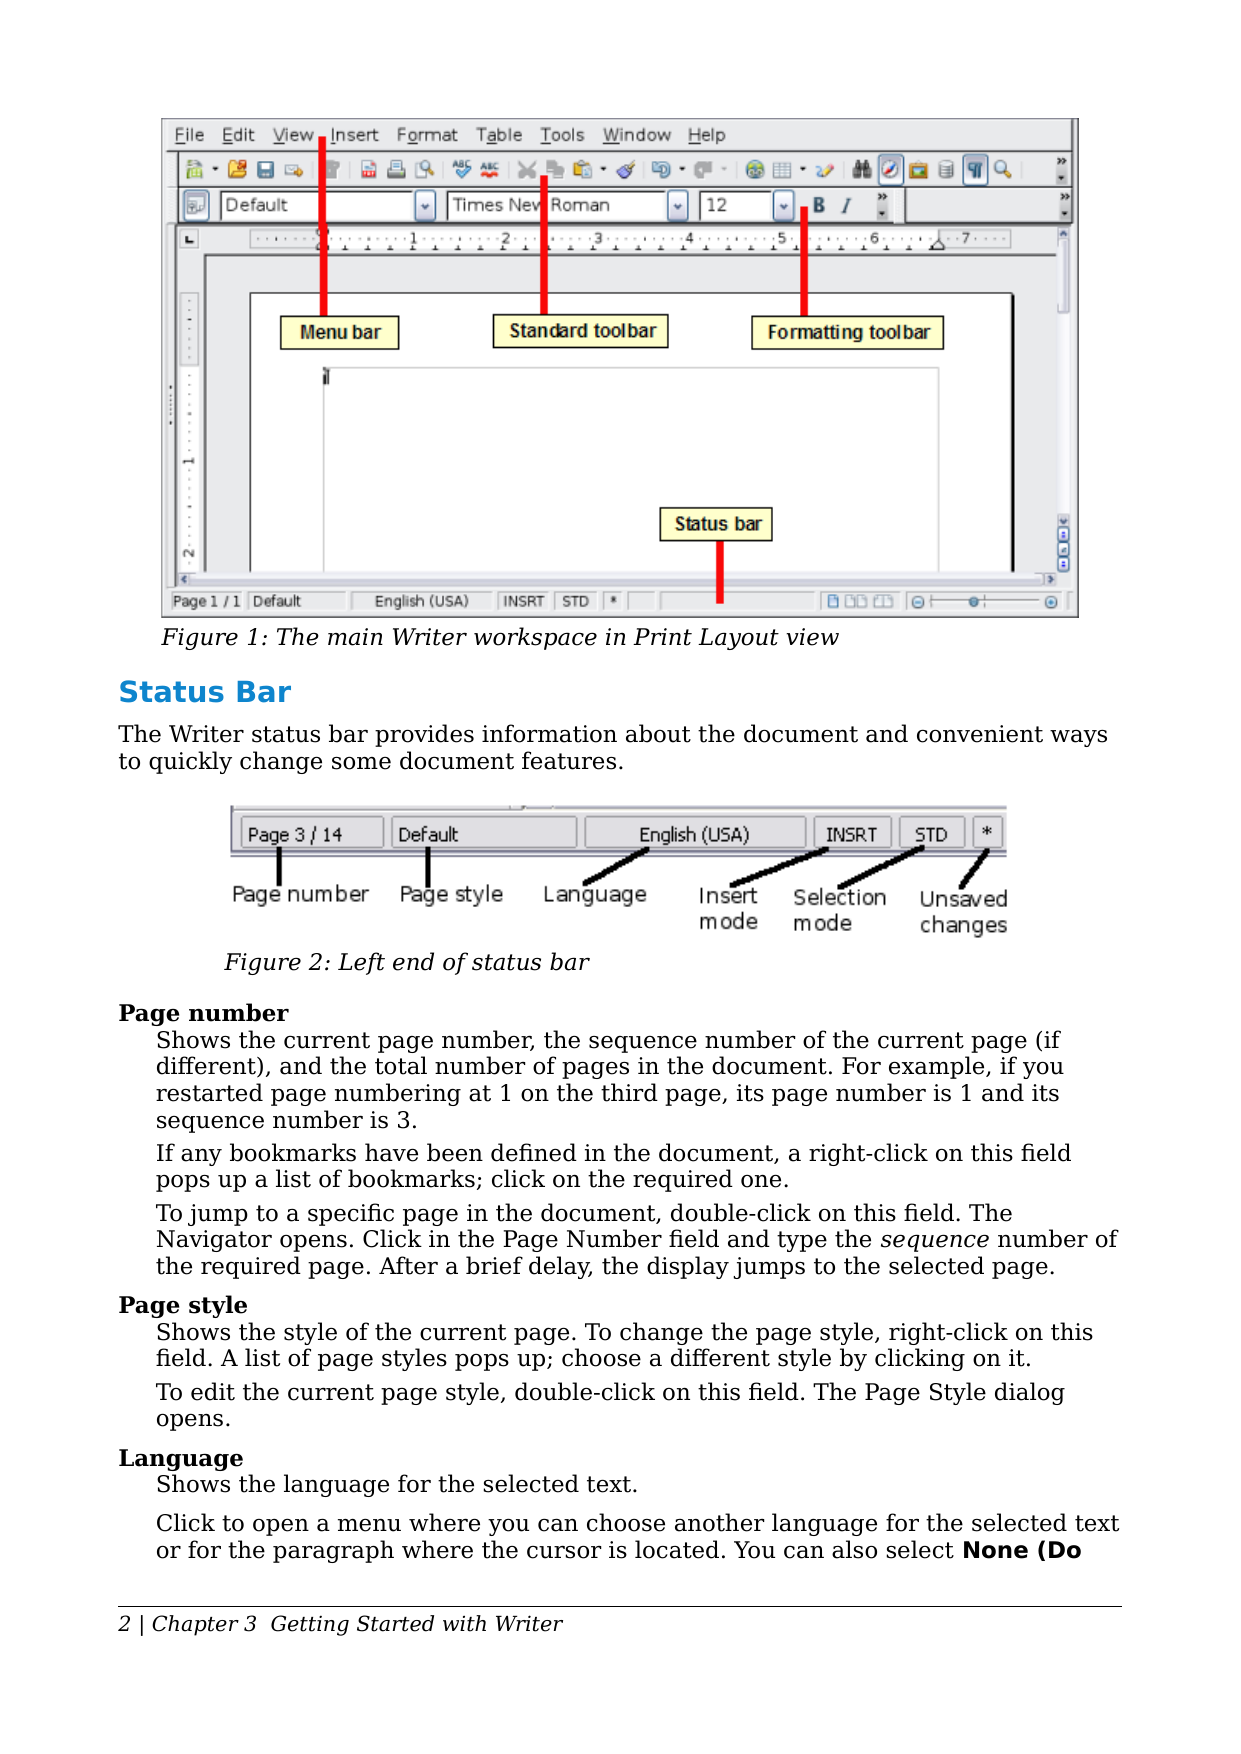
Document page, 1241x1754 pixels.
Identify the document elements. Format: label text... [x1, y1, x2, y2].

picture [224, 800, 1017, 943]
text Page style [118, 1292, 1122, 1319]
text Figure 1: The main Writer workspace in Print Layout view [161, 624, 1079, 651]
text The Writer status bar provides information about the document and convenient ways to quickly change some document features. [118, 722, 1122, 775]
text To jump to a specific page in the document, double-click on this field. The Navigator opens. Click in the Page Number field and type the sequence number of the required page. After a brief delay, the display jumps to the selected page. [156, 1200, 1122, 1280]
subtitle Status Bar [118, 675, 1122, 709]
text Figure 2: Left end of status bar [224, 949, 1016, 976]
picture [161, 118, 1079, 618]
text Shows the current page number, the sequence number of the current page (if different), and the total number of pages in the document. For example, if you restarted page numbering at 1 on the third page, its page number is 1 and its sequence number is 3. [156, 1027, 1122, 1133]
text If any bookmarks have been defined in the document, a right-click on this field pops up a list of bookmarks; click on the required one. [156, 1140, 1122, 1193]
text Click to open a menu where you can choose another language for the selected text or for the paragraph where the cursor is located. You can also select None (Do [156, 1511, 1122, 1564]
text To edit the current page style, double-click on this field. The Page Style dialog opens. [156, 1379, 1122, 1432]
text Language [118, 1444, 1122, 1471]
text Shows the language for the selected text. [156, 1471, 1122, 1498]
text Page number [118, 1000, 1122, 1027]
text Shows the style of the current page. To change the page style, right-click on this field. A list of page styles pops up; choose a different style by clicking on it. [156, 1319, 1122, 1372]
